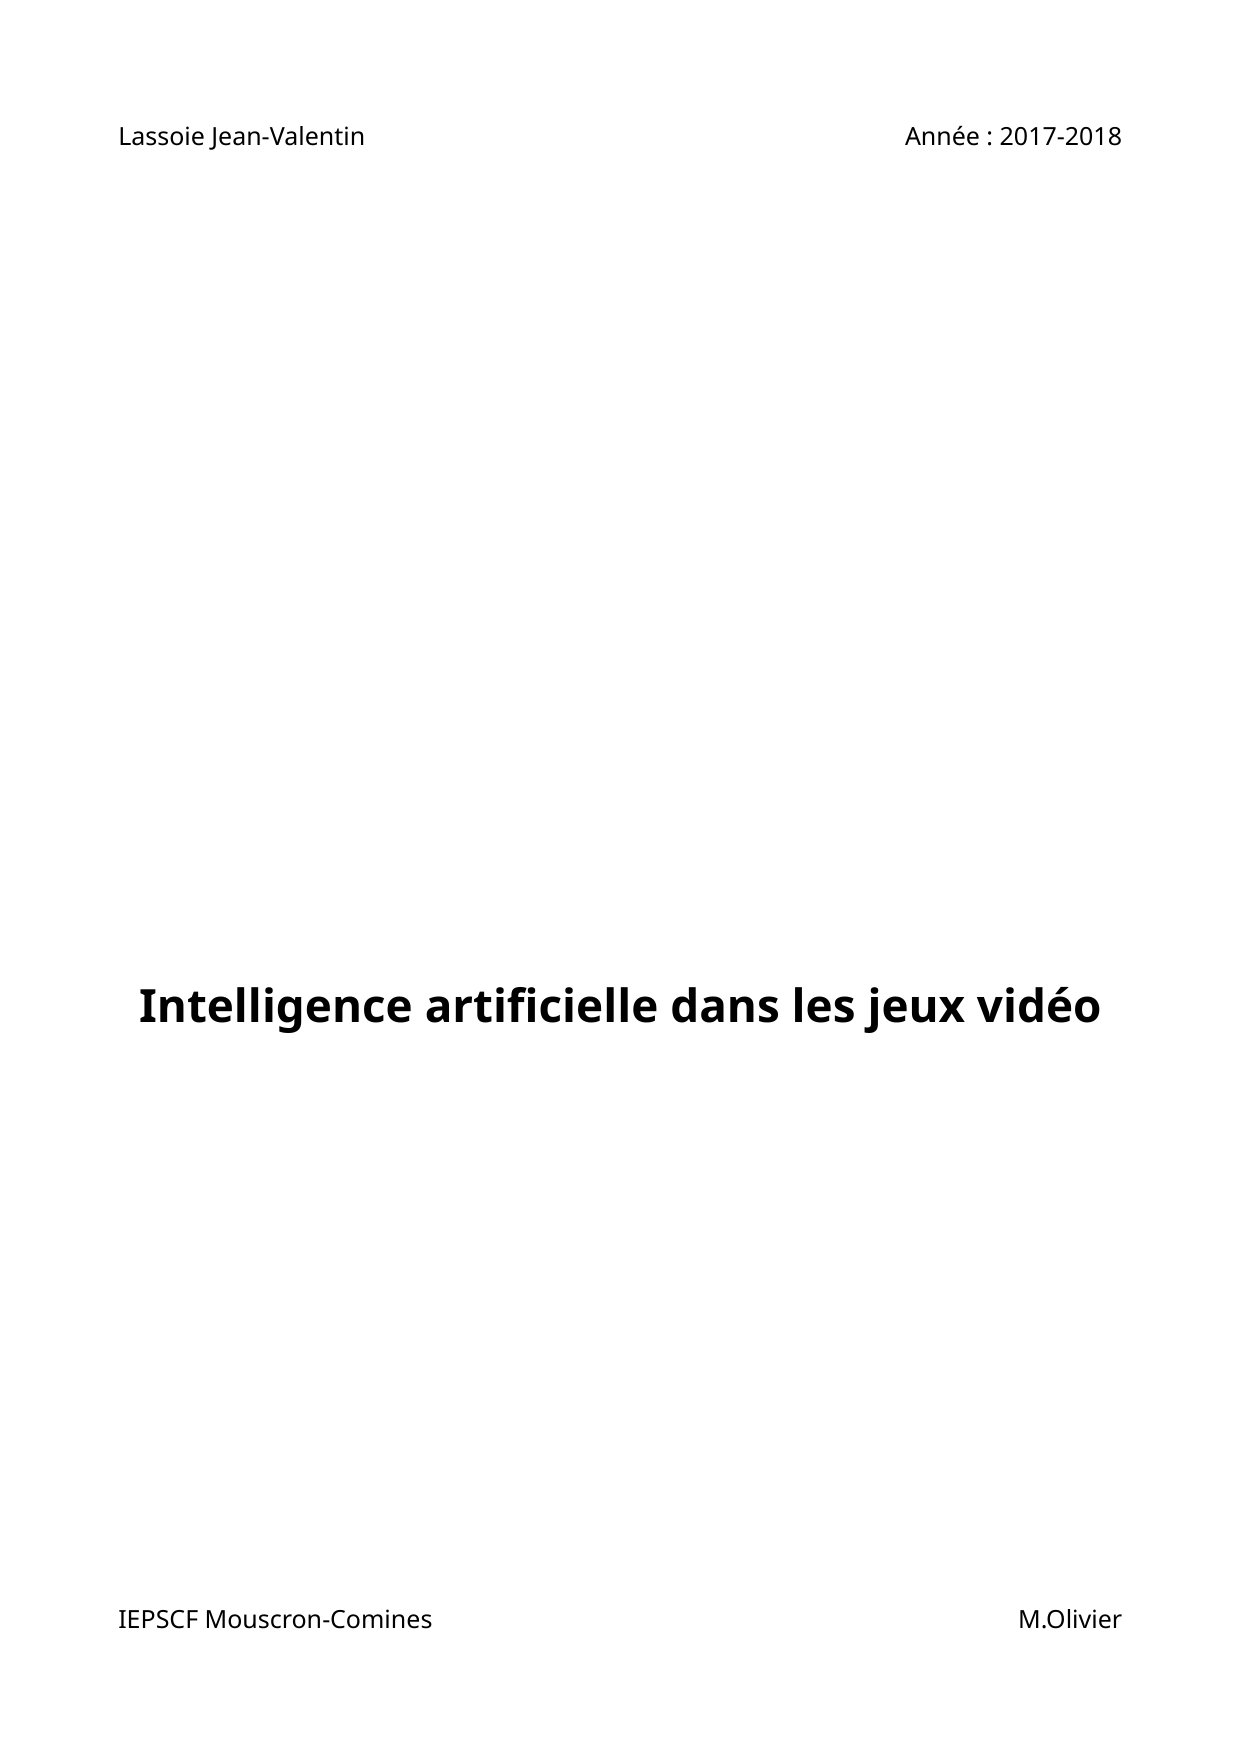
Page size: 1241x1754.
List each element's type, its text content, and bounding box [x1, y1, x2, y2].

text Intelligence artificielle dans les jeux vidéo [118, 973, 1122, 1035]
